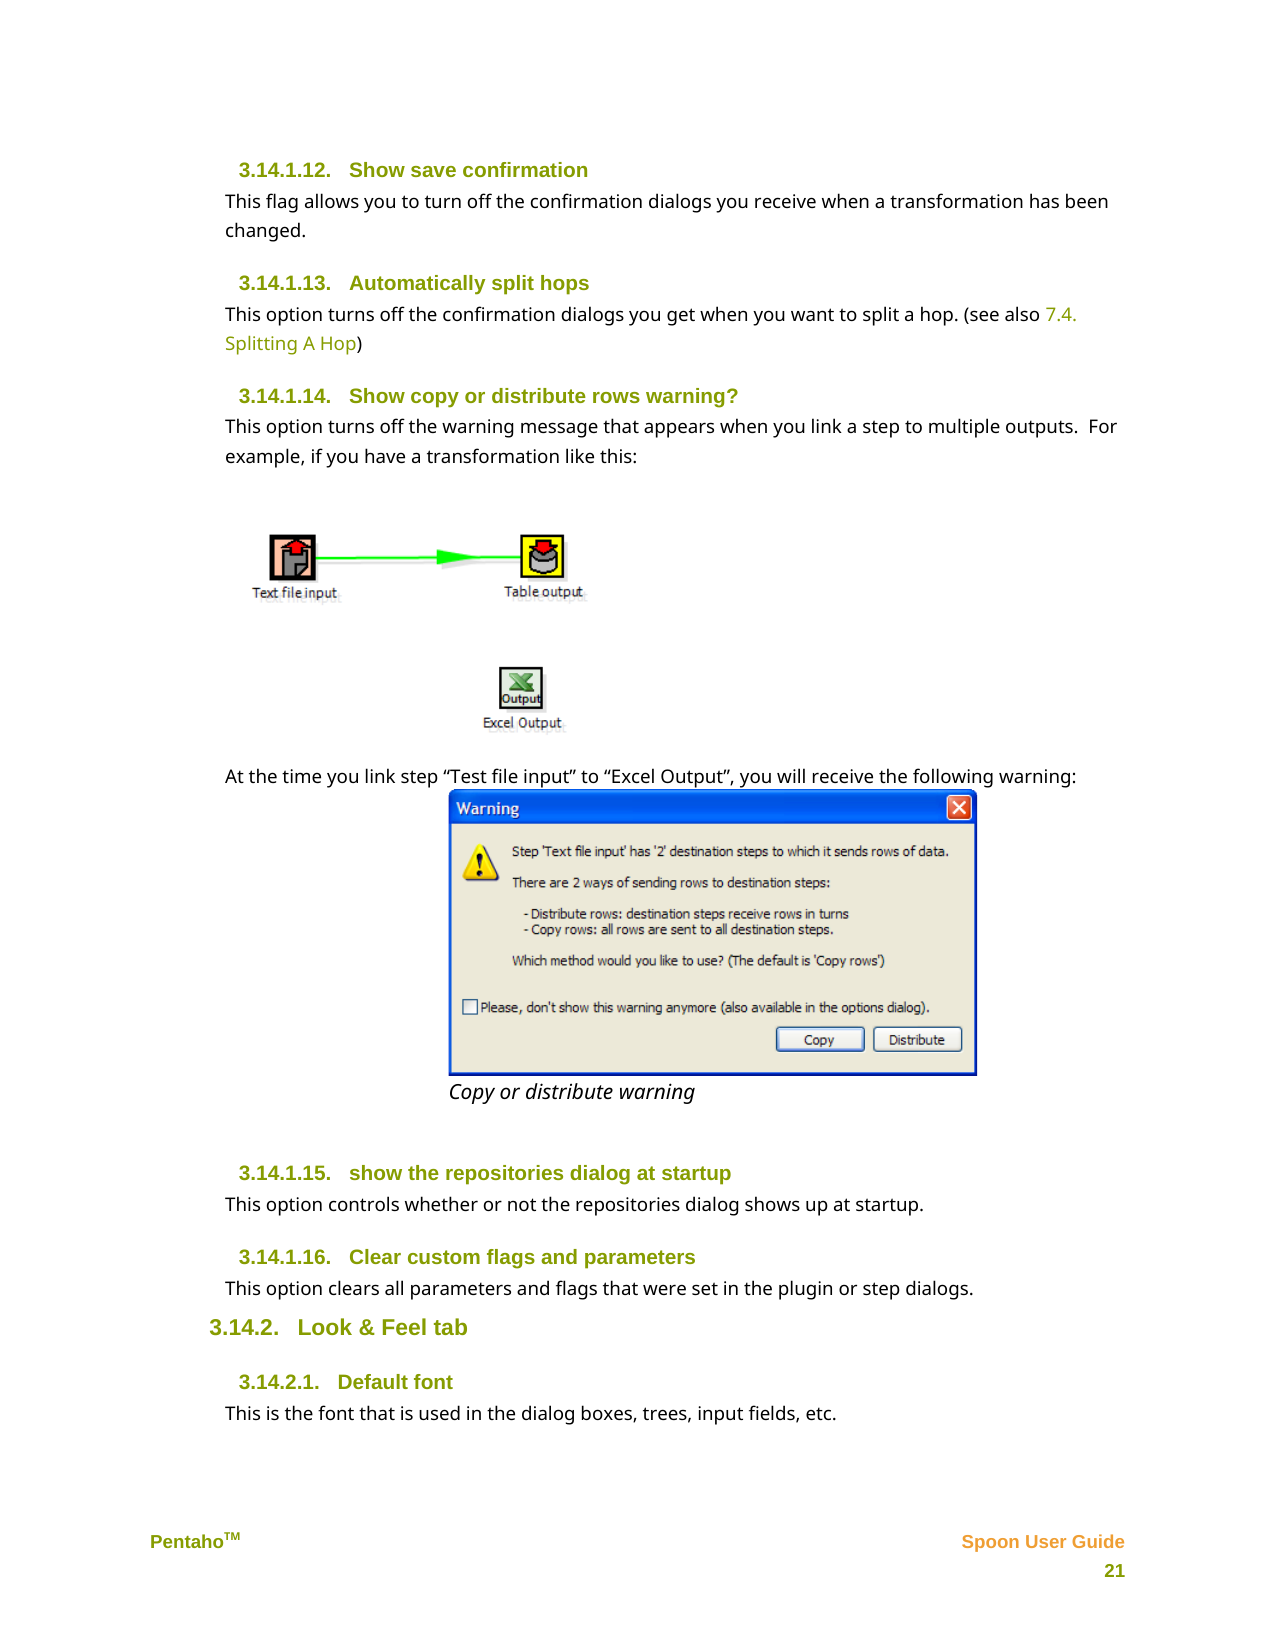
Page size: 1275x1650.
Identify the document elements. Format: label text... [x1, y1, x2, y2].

text This is the font that is used in the dialog boxes, trees, input fields, etc. [225, 1397, 1125, 1426]
picture [448, 789, 978, 1076]
text This option turns off the warning message that appears when you link a step to multiple outputs. For example, if you have a transformation like this: [225, 411, 1125, 469]
subtitle Show copy or distribute rows warning? [239, 375, 1125, 410]
text At the time you link step “Test file input” to “Excel Output”, you will receive the following warning: [225, 469, 1125, 789]
text This option controls whether or not the repositories dialog shows up at startup. [225, 1188, 1125, 1217]
subtitle Show save confirmation [239, 150, 1125, 185]
text This option clears all parameters and flags that were set in the plugin or step dialogs. [225, 1272, 1125, 1301]
subtitle Look & Feel tab [209, 1308, 1125, 1343]
text Copy or distribute warning [448, 1076, 902, 1105]
subtitle show the repositories dialog at startup [239, 1153, 1125, 1188]
subtitle Automatically split hops [239, 263, 1125, 297]
subtitle Default font [239, 1362, 1125, 1396]
text This option turns off the confirmation dialogs you get when you want to split a hop. (see also 7.4. Splitting A Hop) [225, 298, 1125, 356]
subtitle Clear custom flags and parameters [239, 1236, 1125, 1271]
text This flag allows you to turn off the confirmation dialogs you receive when a transformation has been changed. [225, 185, 1125, 244]
